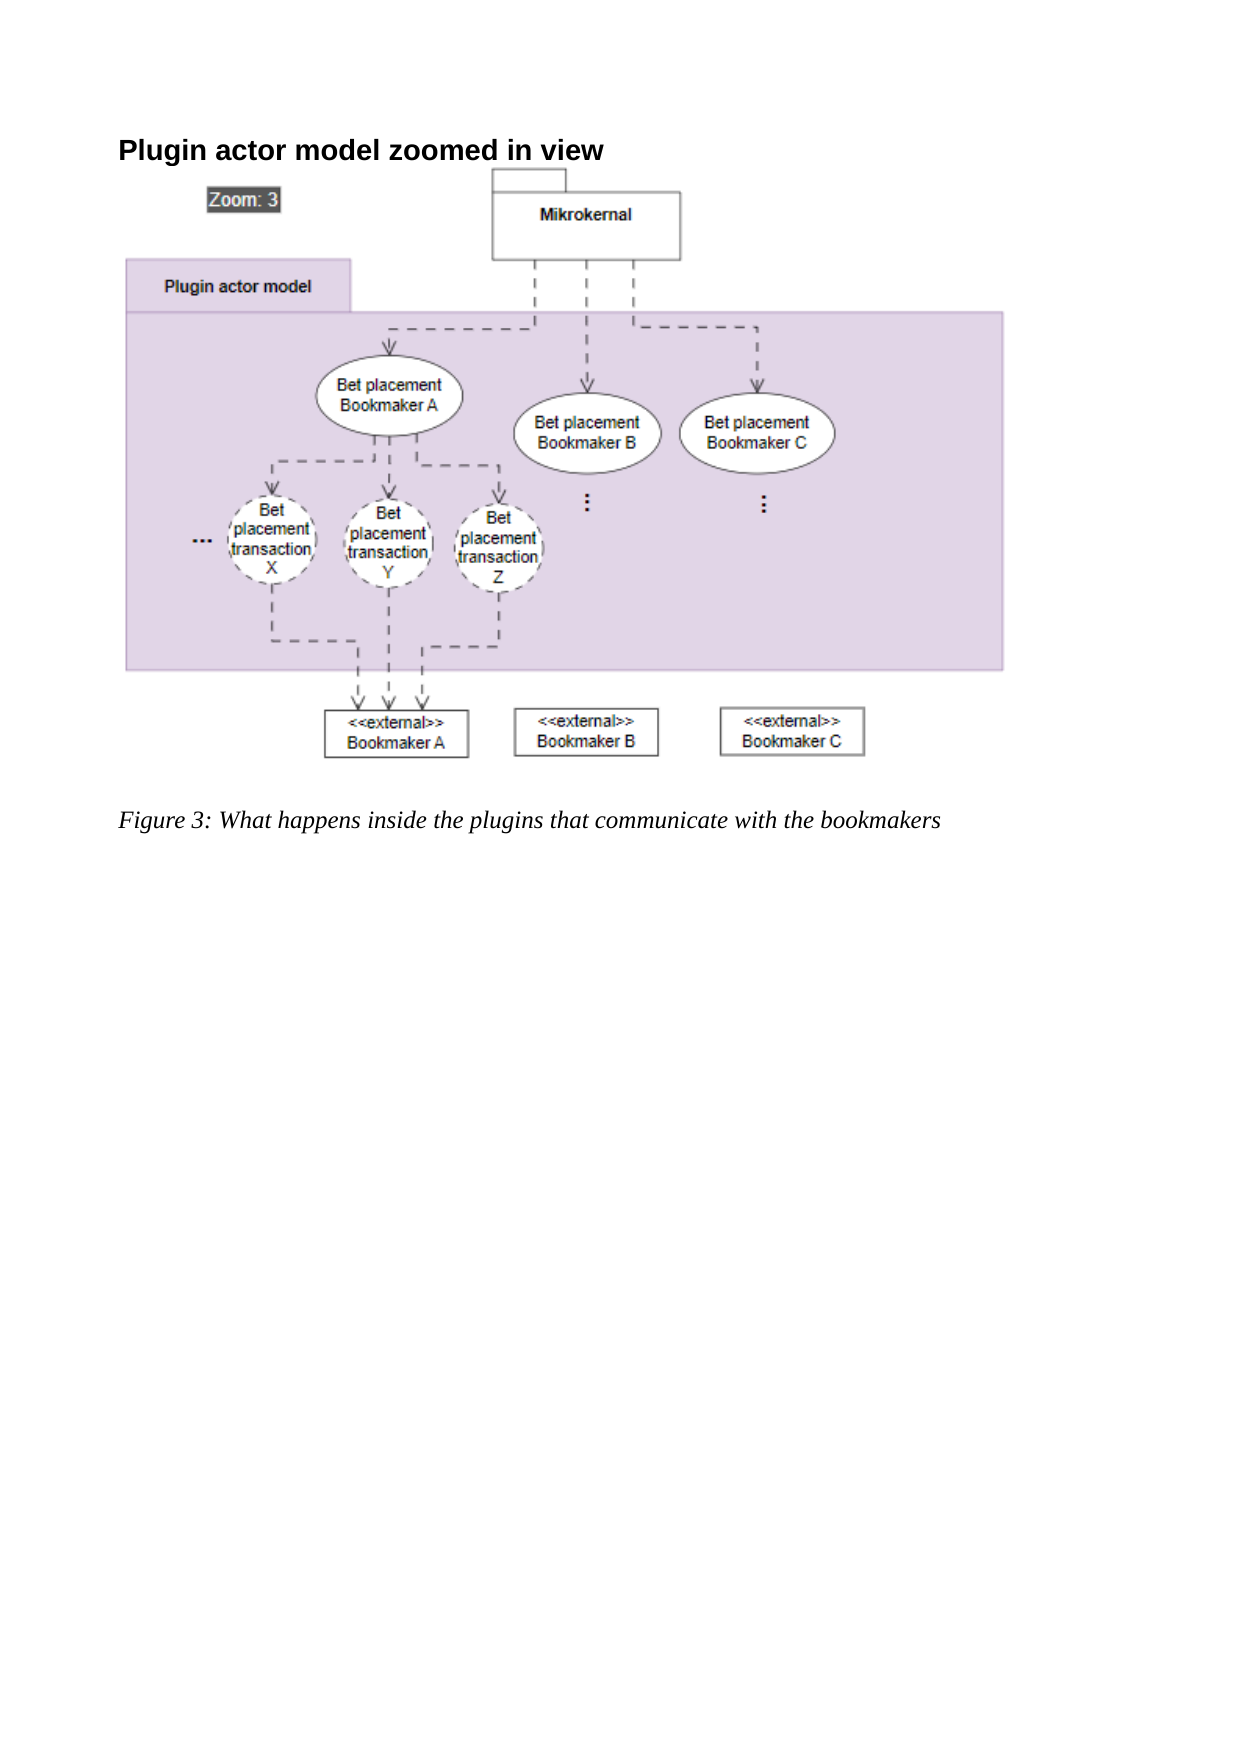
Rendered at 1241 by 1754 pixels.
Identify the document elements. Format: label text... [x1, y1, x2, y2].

subtitle Plugin actor model zoomed in view [118, 133, 1122, 166]
picture [118, 166, 1036, 774]
text Figure 3: What happens inside the plugins that communicate with the bookmakers [118, 805, 1122, 834]
